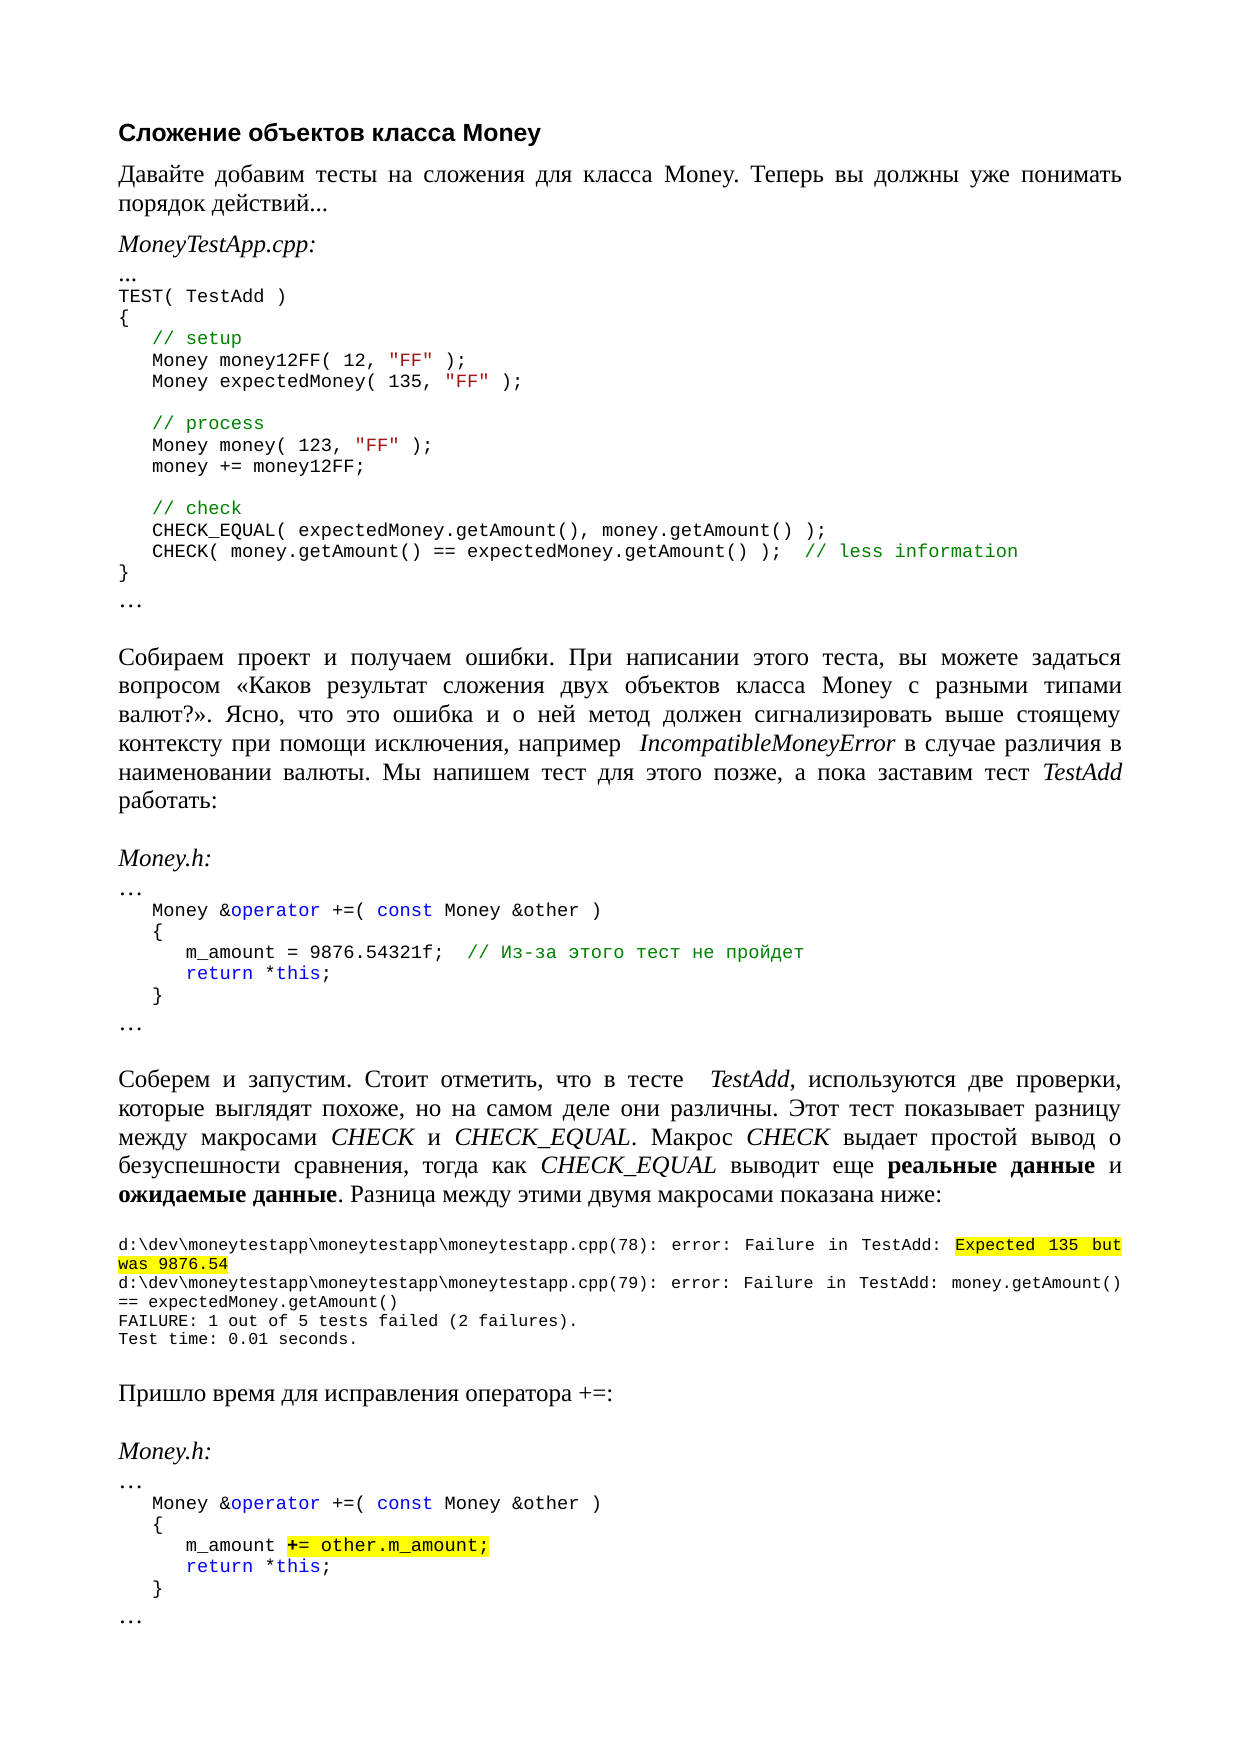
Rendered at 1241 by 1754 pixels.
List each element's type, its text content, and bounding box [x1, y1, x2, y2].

text { [118, 1515, 1122, 1536]
text // check [118, 499, 1122, 520]
text d:\dev\moneytestapp\moneytestapp\moneytestapp.cpp(78): error: Failure in TestAdd: Expected 135 but was 9876.54 [118, 1237, 1122, 1274]
text Money money12FF( 12, "FF" ); [118, 350, 1122, 372]
text CHECK_EQUAL( expectedMoney.getAmount(), money.getAmount() ); [118, 520, 1122, 542]
text Money.h: [118, 843, 1122, 872]
text Собираем проект и получаем ошибки. При написании этого теста, вы можете задаться вопросом «Каков результат сложения двух объектов класса Money c разными типами валют?». Ясно, что это ошибка и о ней метод должен сигнализировать выше стоящему контексту при помощи исключения, например IncompatibleMoneyError в случае различия в наименовании валюты. Мы напишем тест для этого позже, а пока заставим тест TestAdd работать: [118, 642, 1122, 814]
text Money &operator +=( const Money &other ) [118, 1493, 1122, 1515]
text MoneyTestApp.cpp: [118, 229, 1122, 258]
text Test time: 0.01 seconds. [118, 1331, 1122, 1350]
text money += money12FF; [118, 457, 1122, 478]
text CHECK( money.getAmount() == expectedMoney.getAmount() ); // less information [118, 542, 1122, 563]
text return *this; [118, 1557, 1122, 1578]
text } [118, 985, 1122, 1007]
text Соберем и запустим. Стоит отметить, что в тесте TestAdd, используются две проверки, которые выглядят похоже, но на самом деле они различны. Этот тест показывает разницу между макросами CHECK и CHECK_EQUAL. Макрос CHECK выдает простой вывод о безуспешности сравнения, тогда как CHECK_EQUAL выводит еще реальные данные и ожидаемые данные. Разница между этими двумя макросами показана ниже: [118, 1064, 1122, 1208]
text // setup [118, 329, 1122, 350]
text Money expectedMoney( 135, "FF" ); [118, 372, 1122, 393]
text Пришло время для исправления оператора +=: [118, 1378, 1122, 1407]
text } [118, 1578, 1122, 1600]
text d:\dev\moneytestapp\moneytestapp\moneytestapp.cpp(79): error: Failure in TestAdd: money.getAmount() == expectedMoney.getAmount() [118, 1274, 1122, 1312]
text m_amount = 9876.54321f; // Из-за этого тест не пройдет [118, 943, 1122, 964]
text { [118, 308, 1122, 329]
text TEST( TestAdd ) [118, 287, 1122, 308]
text … [118, 584, 1122, 613]
text { [118, 922, 1122, 943]
text Money money( 123, "FF" ); [118, 435, 1122, 457]
text … [118, 872, 1122, 900]
text // process [118, 414, 1122, 435]
text … [118, 1600, 1122, 1628]
text FAILURE: 1 out of 5 tests failed (2 failures). [118, 1312, 1122, 1331]
subtitle Сложение объектов класса Money [118, 118, 1122, 147]
text ... [118, 258, 1122, 287]
text return *this; [118, 964, 1122, 985]
text Money.h: [118, 1436, 1122, 1465]
text … [118, 1007, 1122, 1035]
text … [118, 1465, 1122, 1493]
text Давайте добавим тесты на сложения для класса Money. Теперь вы должны уже понимать порядок действий... [118, 159, 1122, 217]
text } [118, 563, 1122, 584]
text Money &operator +=( const Money &other ) [118, 900, 1122, 922]
text m_amount += other.m_amount; [118, 1536, 1122, 1557]
